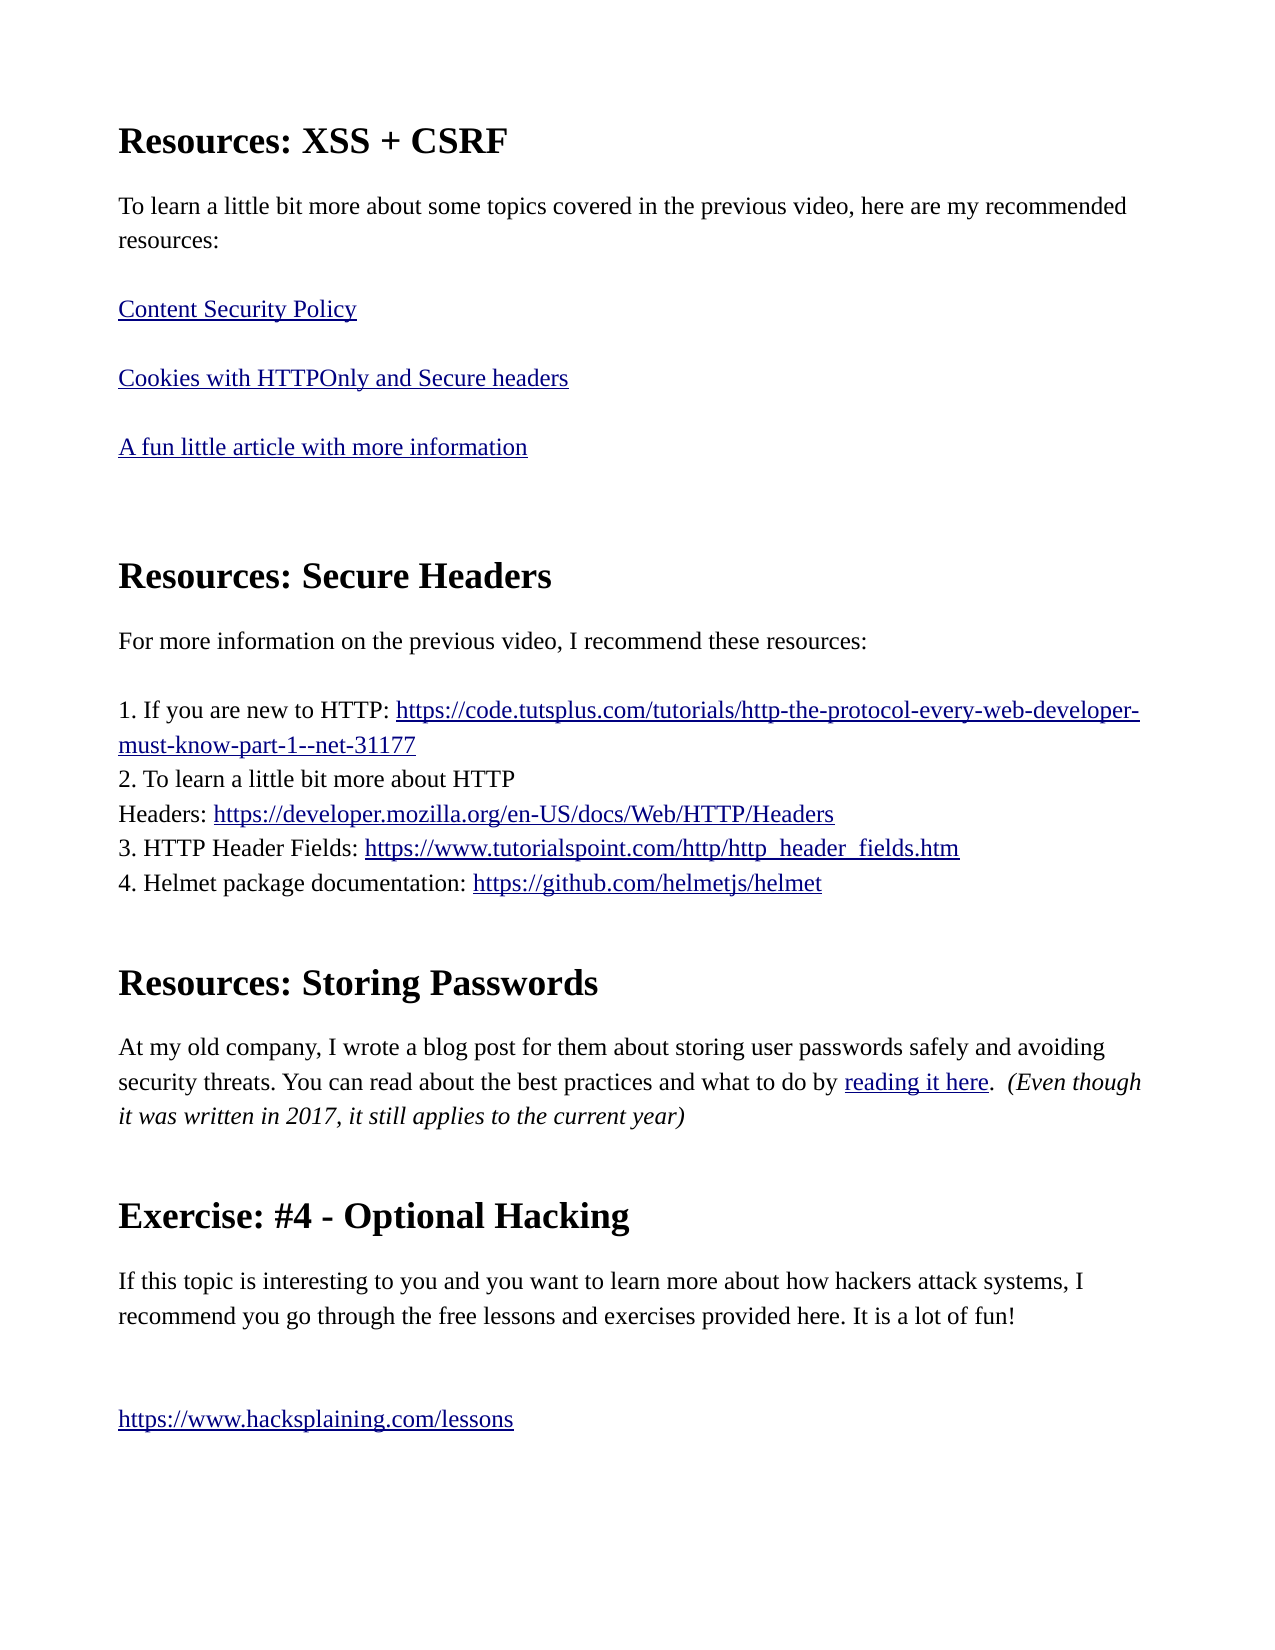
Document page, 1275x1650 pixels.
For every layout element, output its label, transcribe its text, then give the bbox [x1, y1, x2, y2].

text To learn a little bit more about some topics covered in the previous video, here are my recommended resources: Content Security Policy Cookies with HTTPOnly and Secure headers A fun little article with more information [118, 191, 1157, 461]
text For more information on the previous video, I recommend these resources: 1. If you are new to HTTP: https://code.tutsplus.com/tutorials/http-the-protocol-every-web-developer-must-know-part-1--net-31177 2. To learn a little bit more about HTTP Headers: https://developer.mozilla.org/en-US/docs/Web/HTTP/Headers 3. HTTP Header Fields: https://www.tutorialspoint.com/http/http_header_fields.htm 4. Helmet package documentation: https://github.com/helmetjs/helmet [118, 626, 1157, 896]
text At my old company, I wrote a blog post for them about storing user passwords safely and avoiding security threats. You can read about the best practices and what to do by reading it here. (Even though it was written in 2017, it still applies to the current year) [118, 1032, 1157, 1130]
text Resources: Secure Headers [118, 554, 1157, 597]
text Resources: Storing Passwords [118, 917, 1157, 1003]
text If this topic is interesting to you and you want to learn more about how hackers attack systems, I recommend you go through the free lessons and exercises provided here. It is a lot of fun! https://www.hacksplaining.com/lessons [118, 1266, 1157, 1433]
text Exercise: #4 - Optional Hacking [118, 1151, 1157, 1237]
text Resources: XSS + CSRF [118, 118, 1157, 161]
